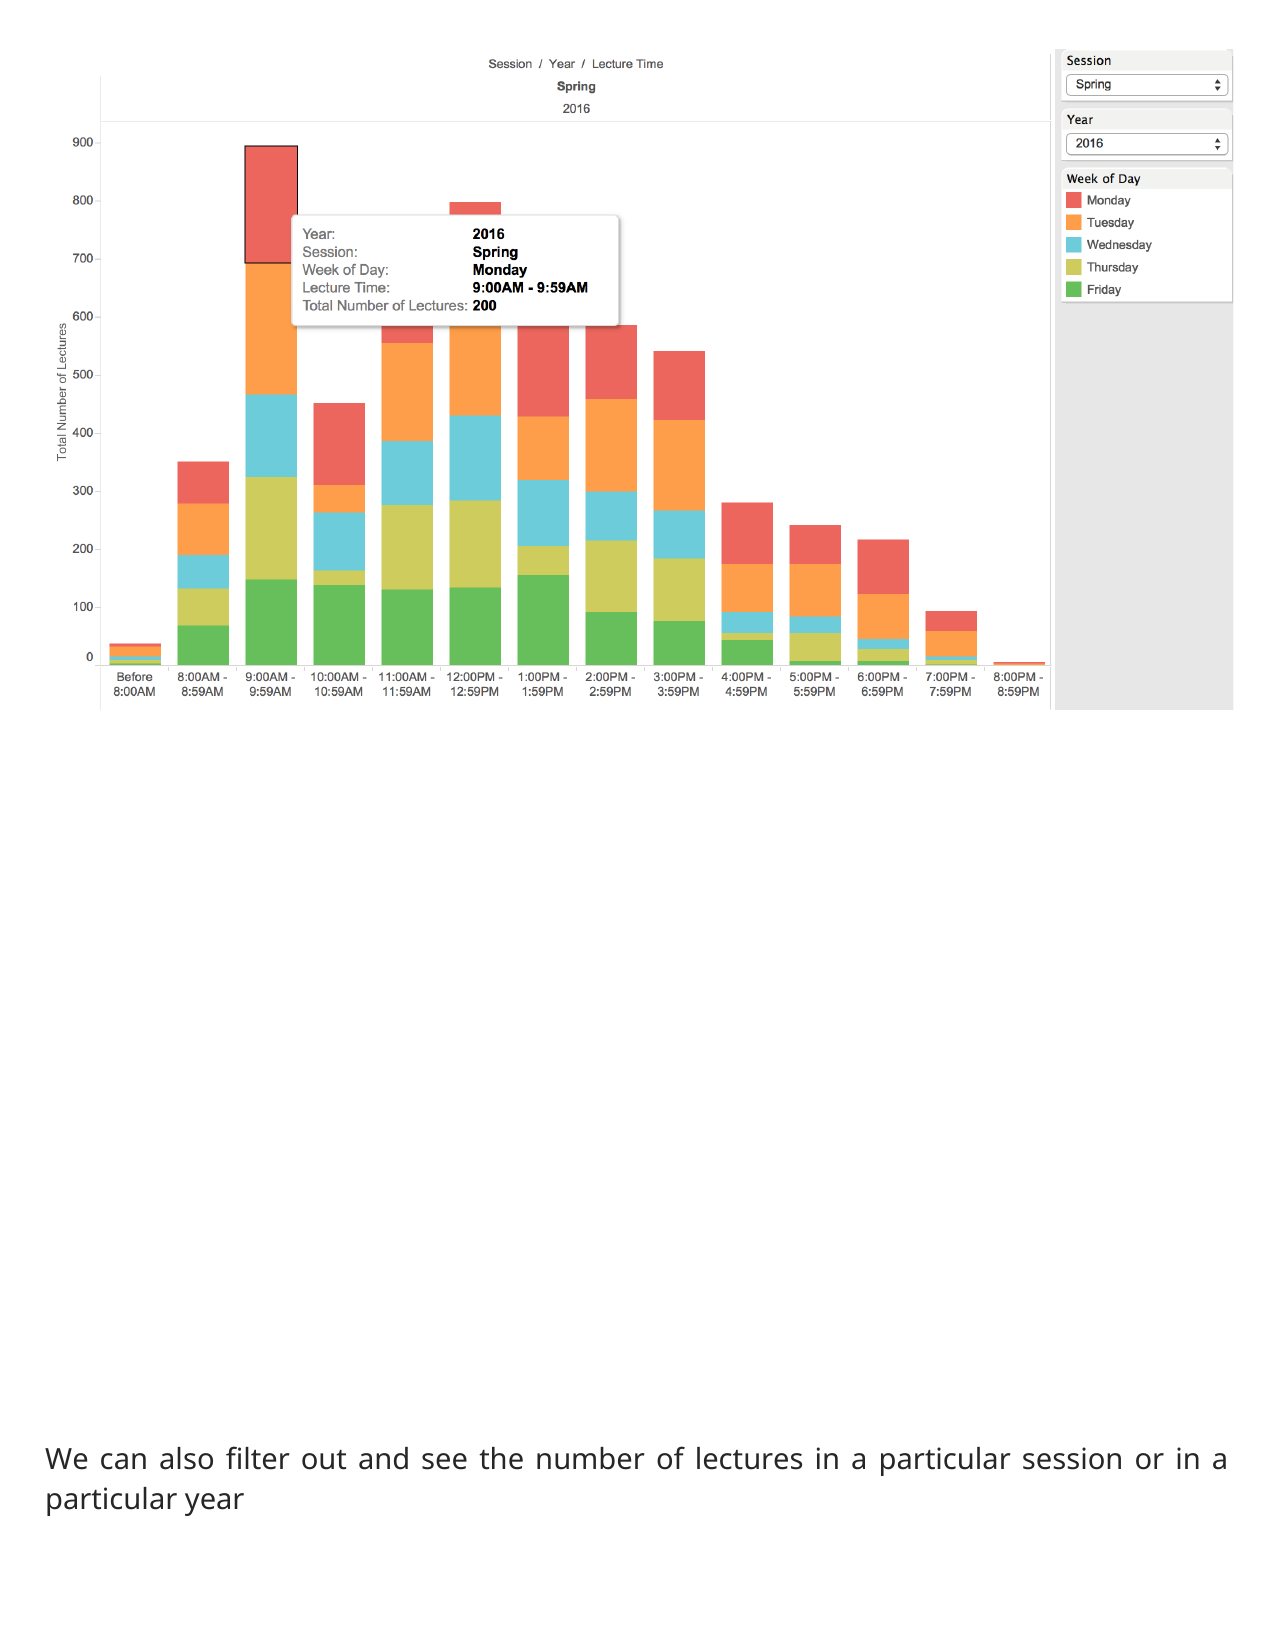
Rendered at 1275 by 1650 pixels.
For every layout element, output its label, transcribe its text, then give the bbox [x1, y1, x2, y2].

picture [49, 49, 1234, 710]
text We can also filter out and see the number of lectures in a particular session or in a particular year [45, 1438, 1230, 1518]
